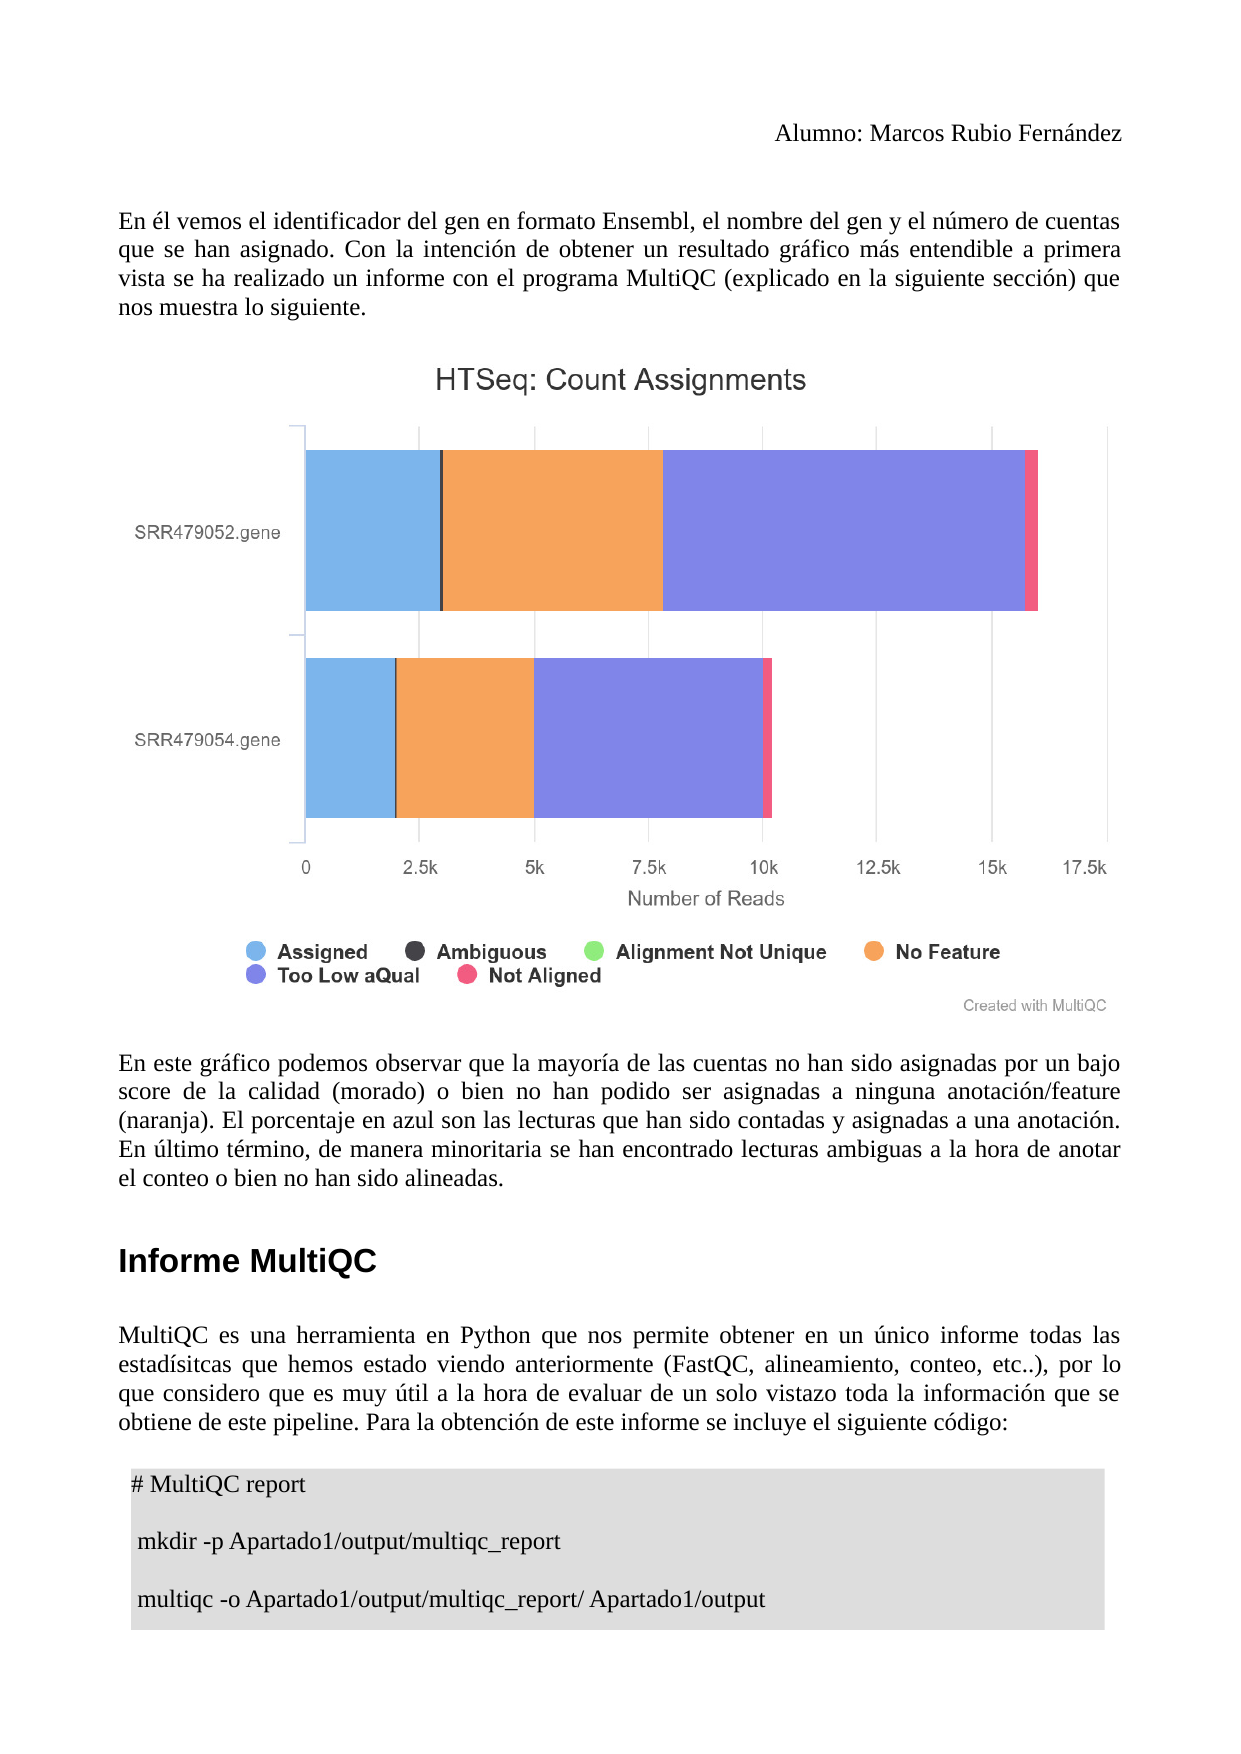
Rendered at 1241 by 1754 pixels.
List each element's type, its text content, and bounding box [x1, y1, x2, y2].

subtitle Informe MultiQC [118, 1241, 1122, 1279]
picture [118, 349, 1123, 1019]
text MultiQC es una herramienta en Python que nos permite obtener en un único informe todas las estadísitcas que hemos estado viendo anteriormente (FastQC, alineamiento, conteo, etc..), por lo que considero que es muy útil a la hora de evaluar de un solo vistazo toda la información que se obtiene de este pipeline. Para la obtención de este informe se incluye el siguiente código: [118, 1321, 1122, 1436]
text En él vemos el identificador del gen en formato Ensembl, el nombre del gen y el número de cuentas que se han asignado. Con la intención de obtener un resultado gráfico más entendible a primera vista se ha realizado un informe con el programa MultiQC (explicado en la siguiente sección) que nos muestra lo siguiente. [118, 206, 1122, 321]
text En este gráfico podemos observar que la mayoría de las cuentas no han sido asignadas por un bajo score de la calidad (morado) o bien no han podido ser asignadas a ninguna anotación/feature (naranja). El porcentaje en azul son las lecturas que han sido contadas y asignadas a una anotación. En último término, de manera minoritaria se han encontrado lecturas ambiguas a la hora de anotar el conteo o bien no han sido alineadas. [118, 1048, 1122, 1191]
